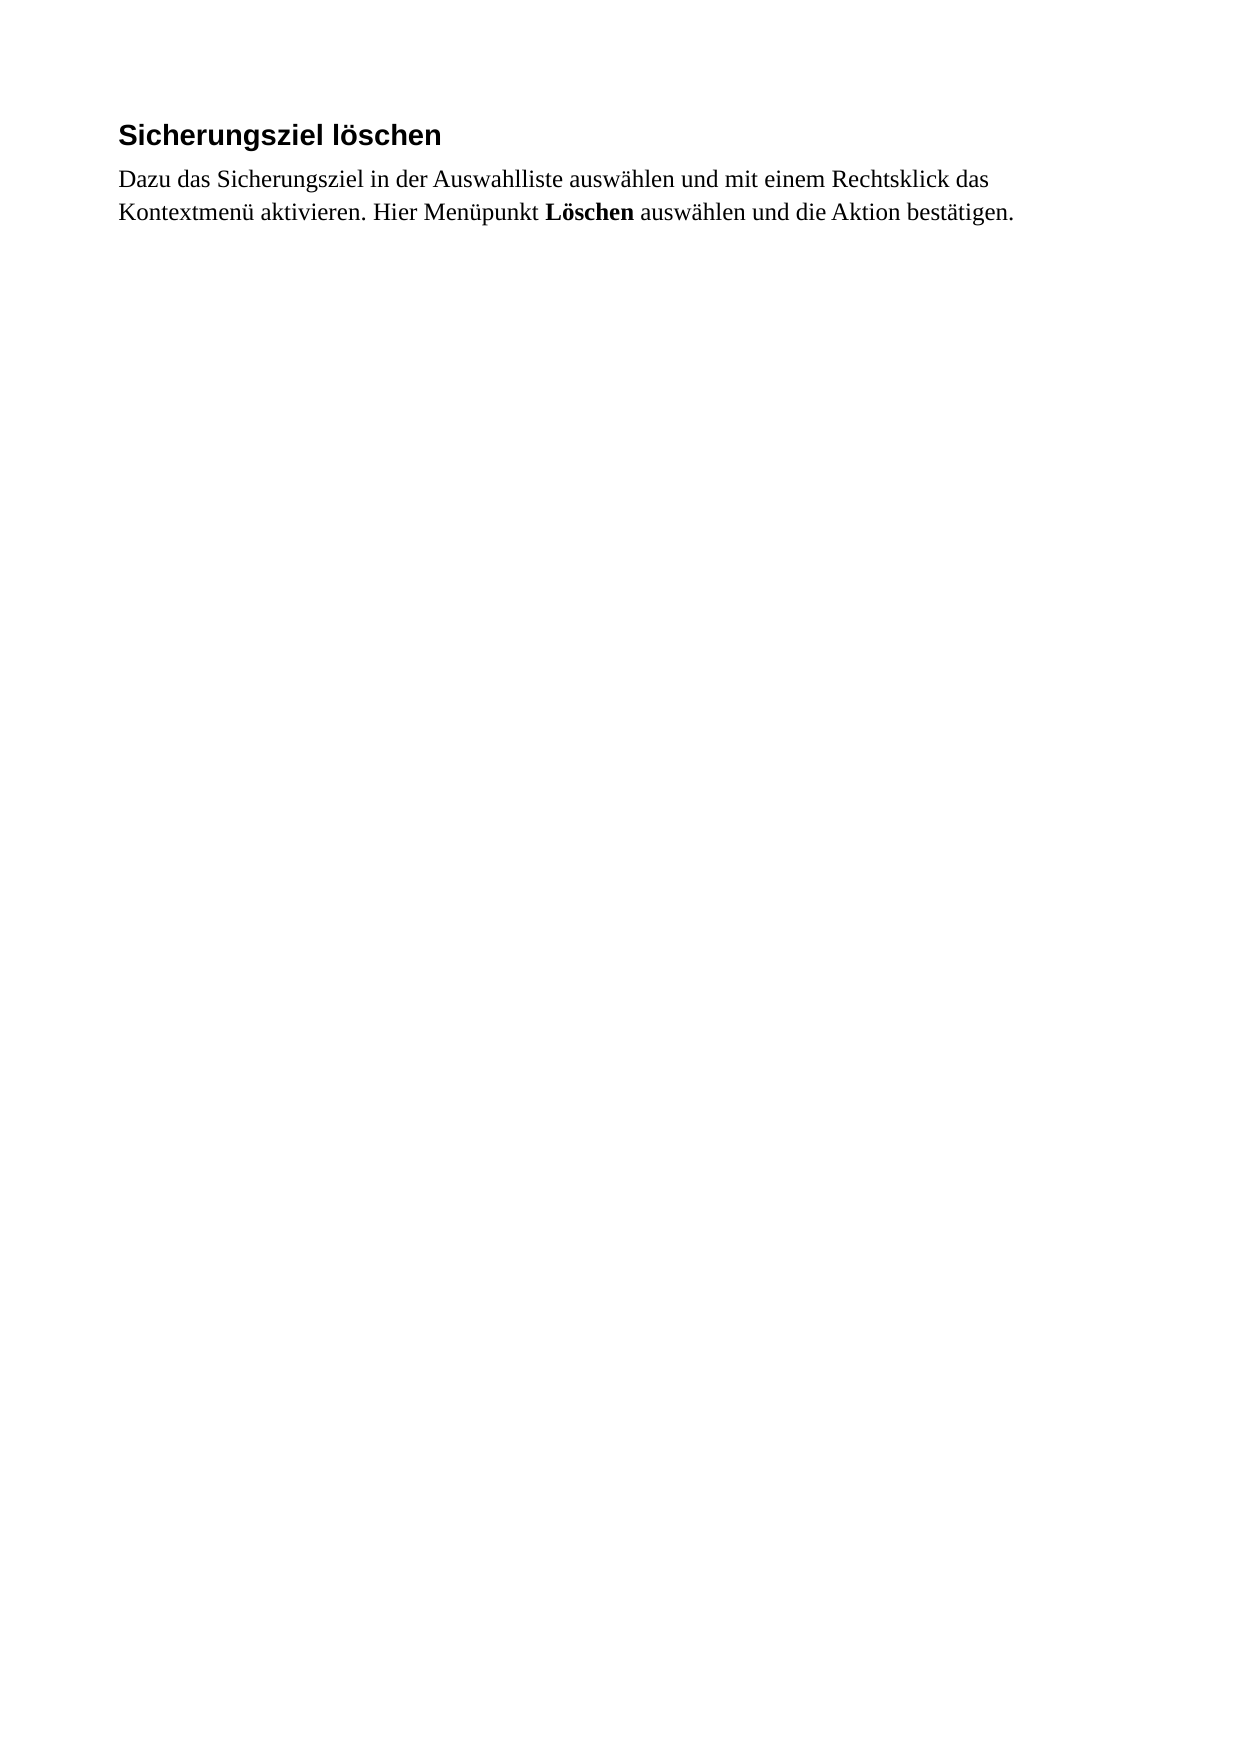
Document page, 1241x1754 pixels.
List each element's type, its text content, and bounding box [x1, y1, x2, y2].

subtitle Sicherungsziel löschen [118, 118, 1122, 152]
text Dazu das Sicherungsziel in der Auswahlliste auswählen und mit einem Rechtsklick das Kontextmenü aktivieren. Hier Menüpunkt Löschen auswählen und die Aktion bestätigen. [118, 164, 1122, 226]
